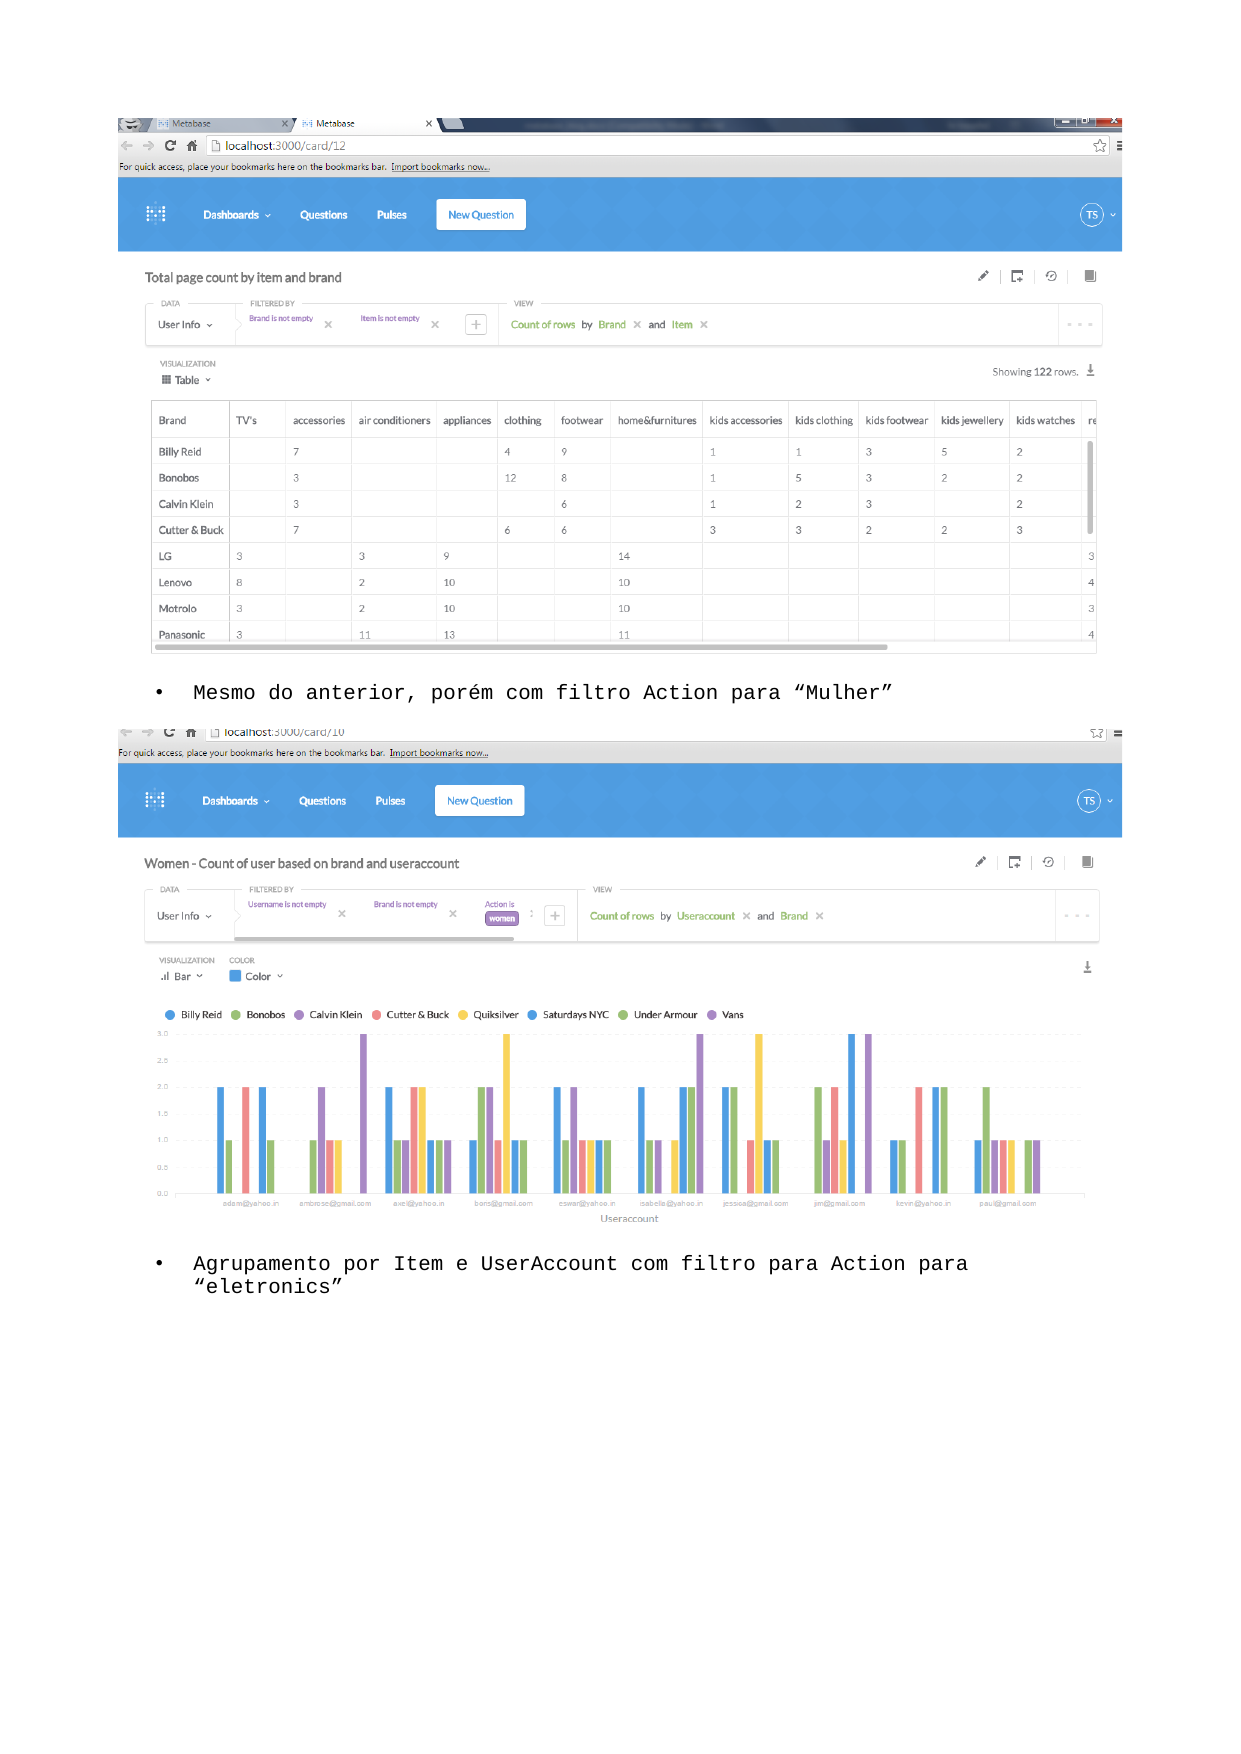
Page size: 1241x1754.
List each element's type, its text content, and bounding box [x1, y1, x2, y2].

picture [118, 729, 1123, 1230]
list Agrupamento por Item e UserAccount com filtro para Action para “eletronics” [156, 1253, 1122, 1300]
picture [118, 118, 1123, 659]
list Mesmo do anterior, porém com filtro Action para “Mulher” [156, 682, 1122, 705]
